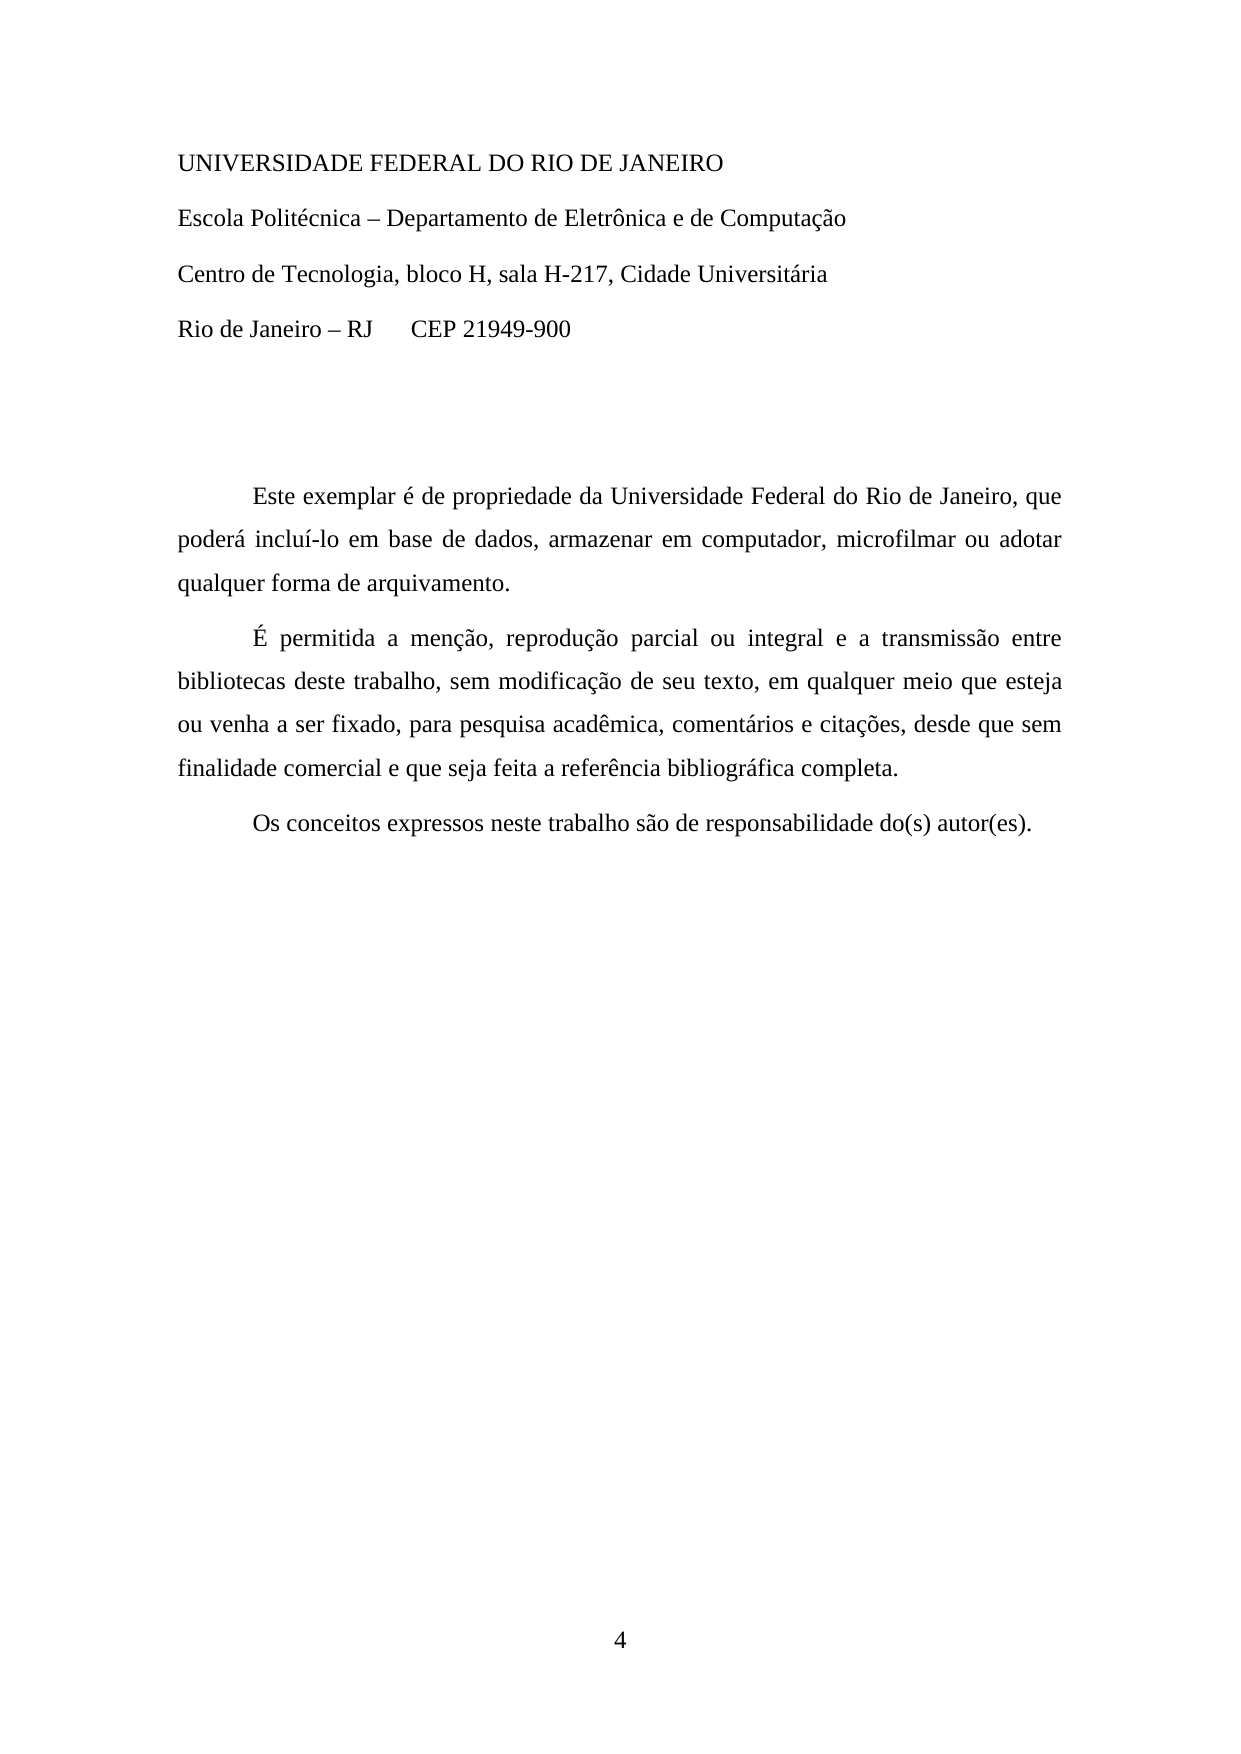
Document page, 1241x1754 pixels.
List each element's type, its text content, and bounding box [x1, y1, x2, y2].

text É permitida a menção, reprodução parcial ou integral e a transmissão entre bibliotecas deste trabalho, sem modificação de seu texto, em qualquer meio que esteja ou venha a ser fixado, para pesquisa acadêmica, comentários e citações, desde que sem finalidade comercial e que seja feita a referência bibliográfica completa. [177, 623, 1063, 781]
text UNIVERSIDADE FEDERAL DO RIO DE JANEIRO [177, 148, 1068, 176]
text Este exemplar é de propriedade da Universidade Federal do Rio de Janeiro, que poderá incluí-lo em base de dados, armazenar em computador, microfilmar ou adotar qualquer forma de arquivamento. [177, 481, 1063, 596]
text Centro de Tecnologia, bloco H, sala H-217, Cidade Universitária [177, 259, 1063, 288]
text Os conceitos expressos neste trabalho são de responsabilidade do(s) autor(es). [177, 808, 1063, 837]
text Rio de Janeiro – RJ CEP 21949-900 [177, 314, 1063, 343]
text Escola Politécnica – Departamento de Eletrônica e de Computação [177, 203, 1063, 232]
